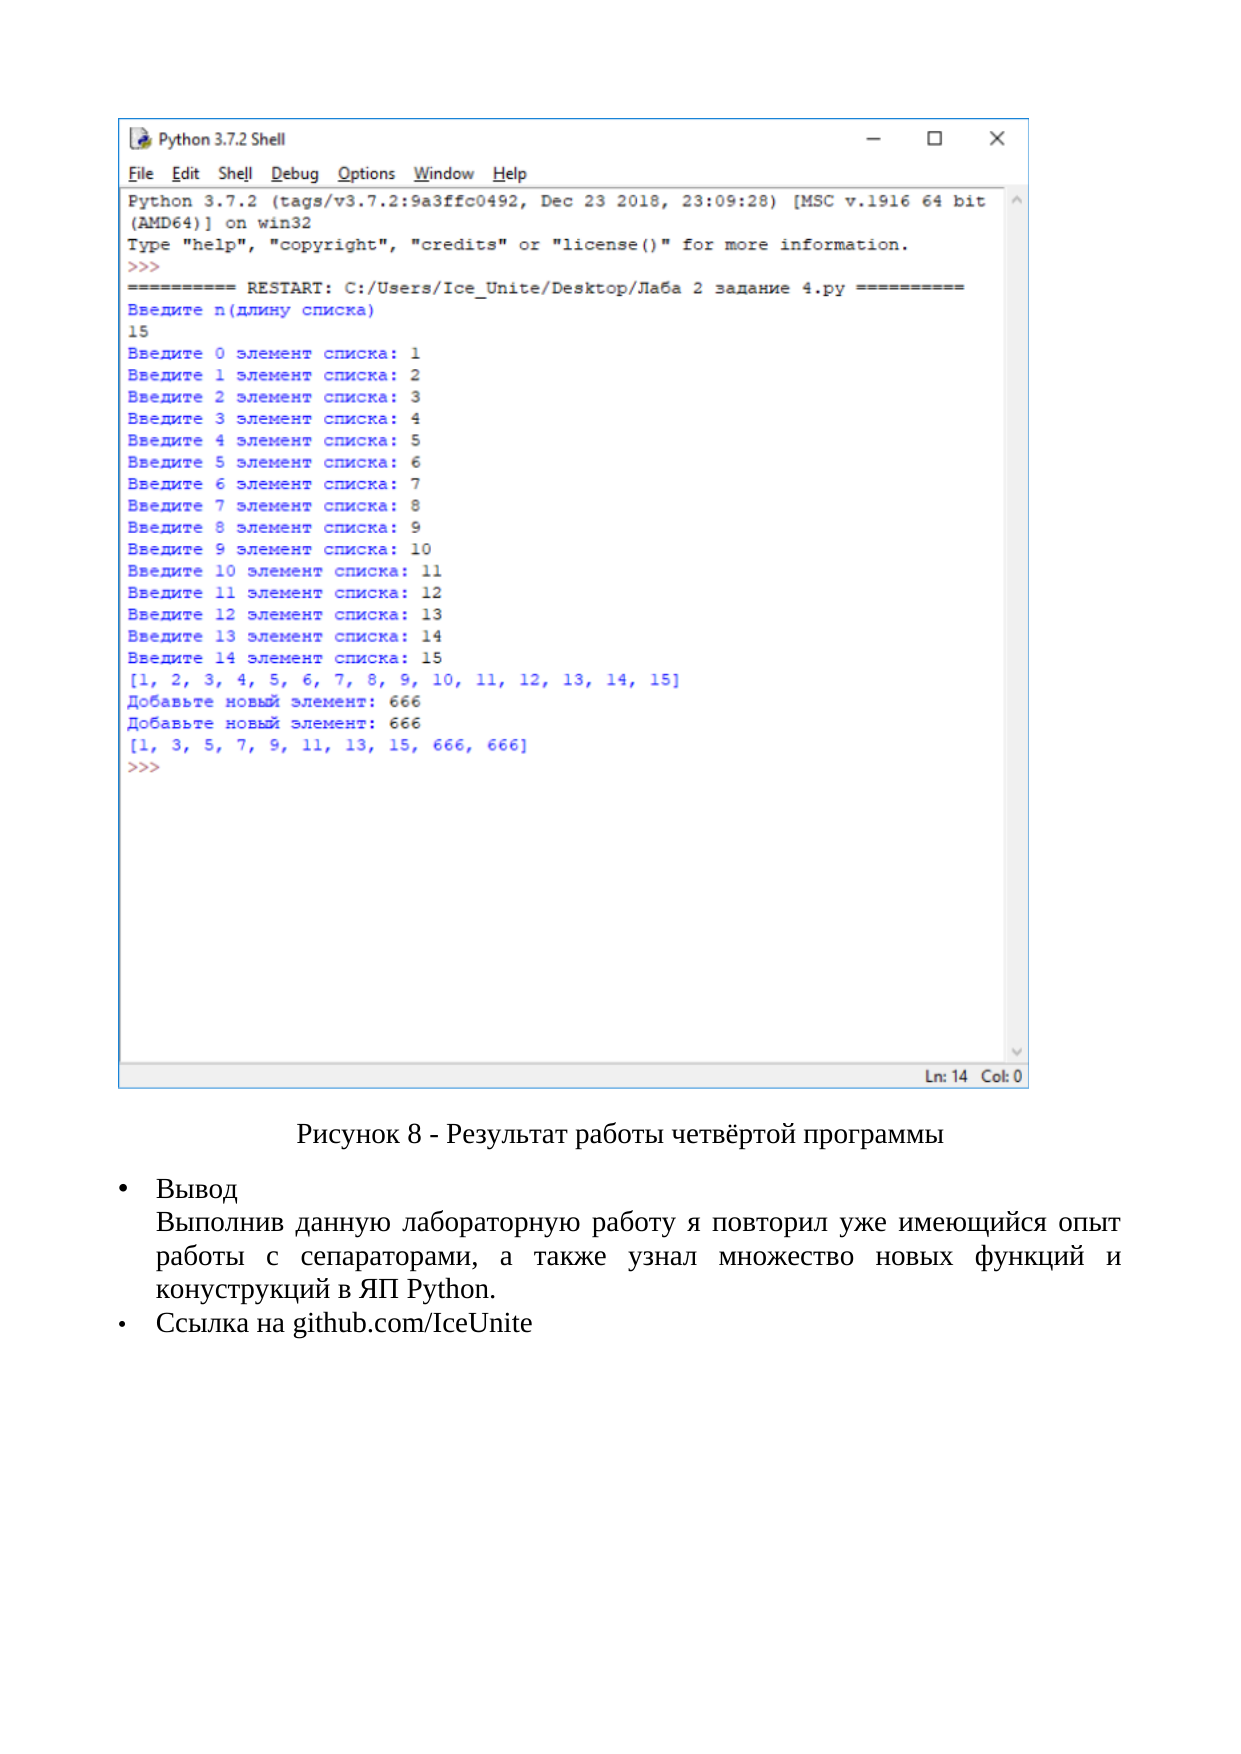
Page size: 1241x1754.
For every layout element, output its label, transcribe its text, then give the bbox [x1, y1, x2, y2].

text Выполнив данную лабораторную работу я повторил уже имеющийся опыт работы с сепараторами, а также узнал множество новых функций и конуструкций в ЯП Python. [156, 1204, 1122, 1305]
list Вывод [118, 1171, 1122, 1204]
list Ссылка на github.com/IceUnite [118, 1305, 1122, 1339]
text Рисунок 8 - Результат работы четвёртой программы [118, 1116, 1122, 1150]
